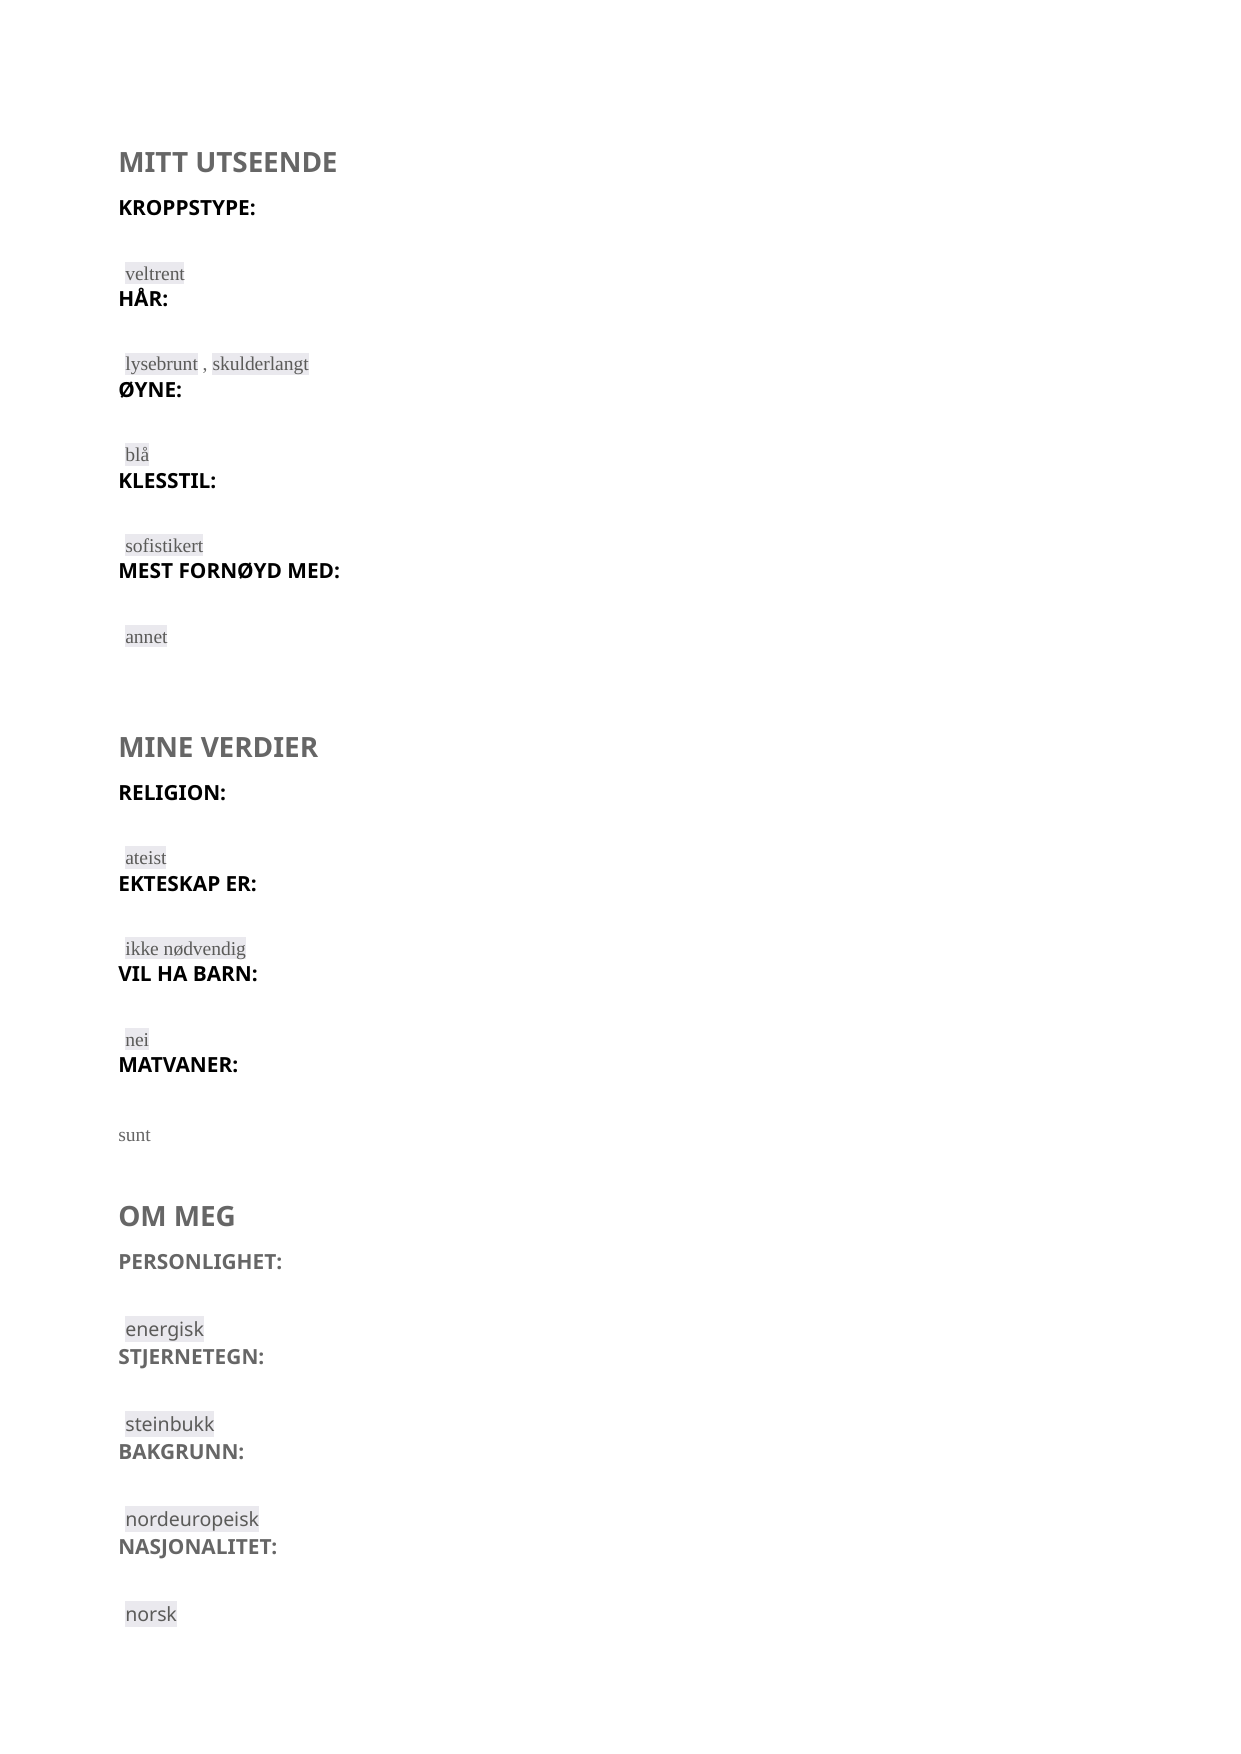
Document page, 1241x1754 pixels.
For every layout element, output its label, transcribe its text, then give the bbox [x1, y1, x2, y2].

text EKTESKAP ER: [118, 869, 526, 897]
text sofistikert [125, 534, 526, 556]
text VIL HA BARN: [118, 959, 526, 988]
text ateist [125, 846, 526, 869]
text KLESSTIL: [118, 466, 526, 494]
text HÅR: [118, 284, 526, 313]
text PERSONLIGHET: [118, 1247, 1122, 1276]
text norsk [125, 1601, 1122, 1627]
text RELIGION: [118, 778, 526, 806]
text nei [125, 1028, 526, 1050]
text MATVANER: [118, 1050, 526, 1079]
text ØYNE: [118, 375, 526, 403]
text nordeuropeisk [125, 1506, 1122, 1532]
text blå [125, 443, 526, 466]
text ikke nødvendig [125, 937, 526, 959]
text energisk [125, 1316, 1122, 1342]
text veltrent [125, 262, 526, 284]
text STJERNETEGN: [118, 1342, 1122, 1371]
subtitle MINE VERDIER [118, 728, 1122, 766]
text annet [125, 625, 526, 647]
text MEST FORNØYD MED: [118, 556, 526, 585]
text KROPPSTYPE: [118, 193, 526, 222]
text NASJONALITET: [118, 1532, 1122, 1561]
text sunt [118, 1123, 526, 1145]
subtitle OM MEG [118, 1197, 1122, 1235]
text BAKGRUNN: [118, 1437, 1122, 1466]
text steinbukk [125, 1411, 1122, 1437]
text lysebrunt , skulderlangt [125, 353, 526, 375]
subtitle MITT UTSEENDE [118, 143, 1122, 181]
